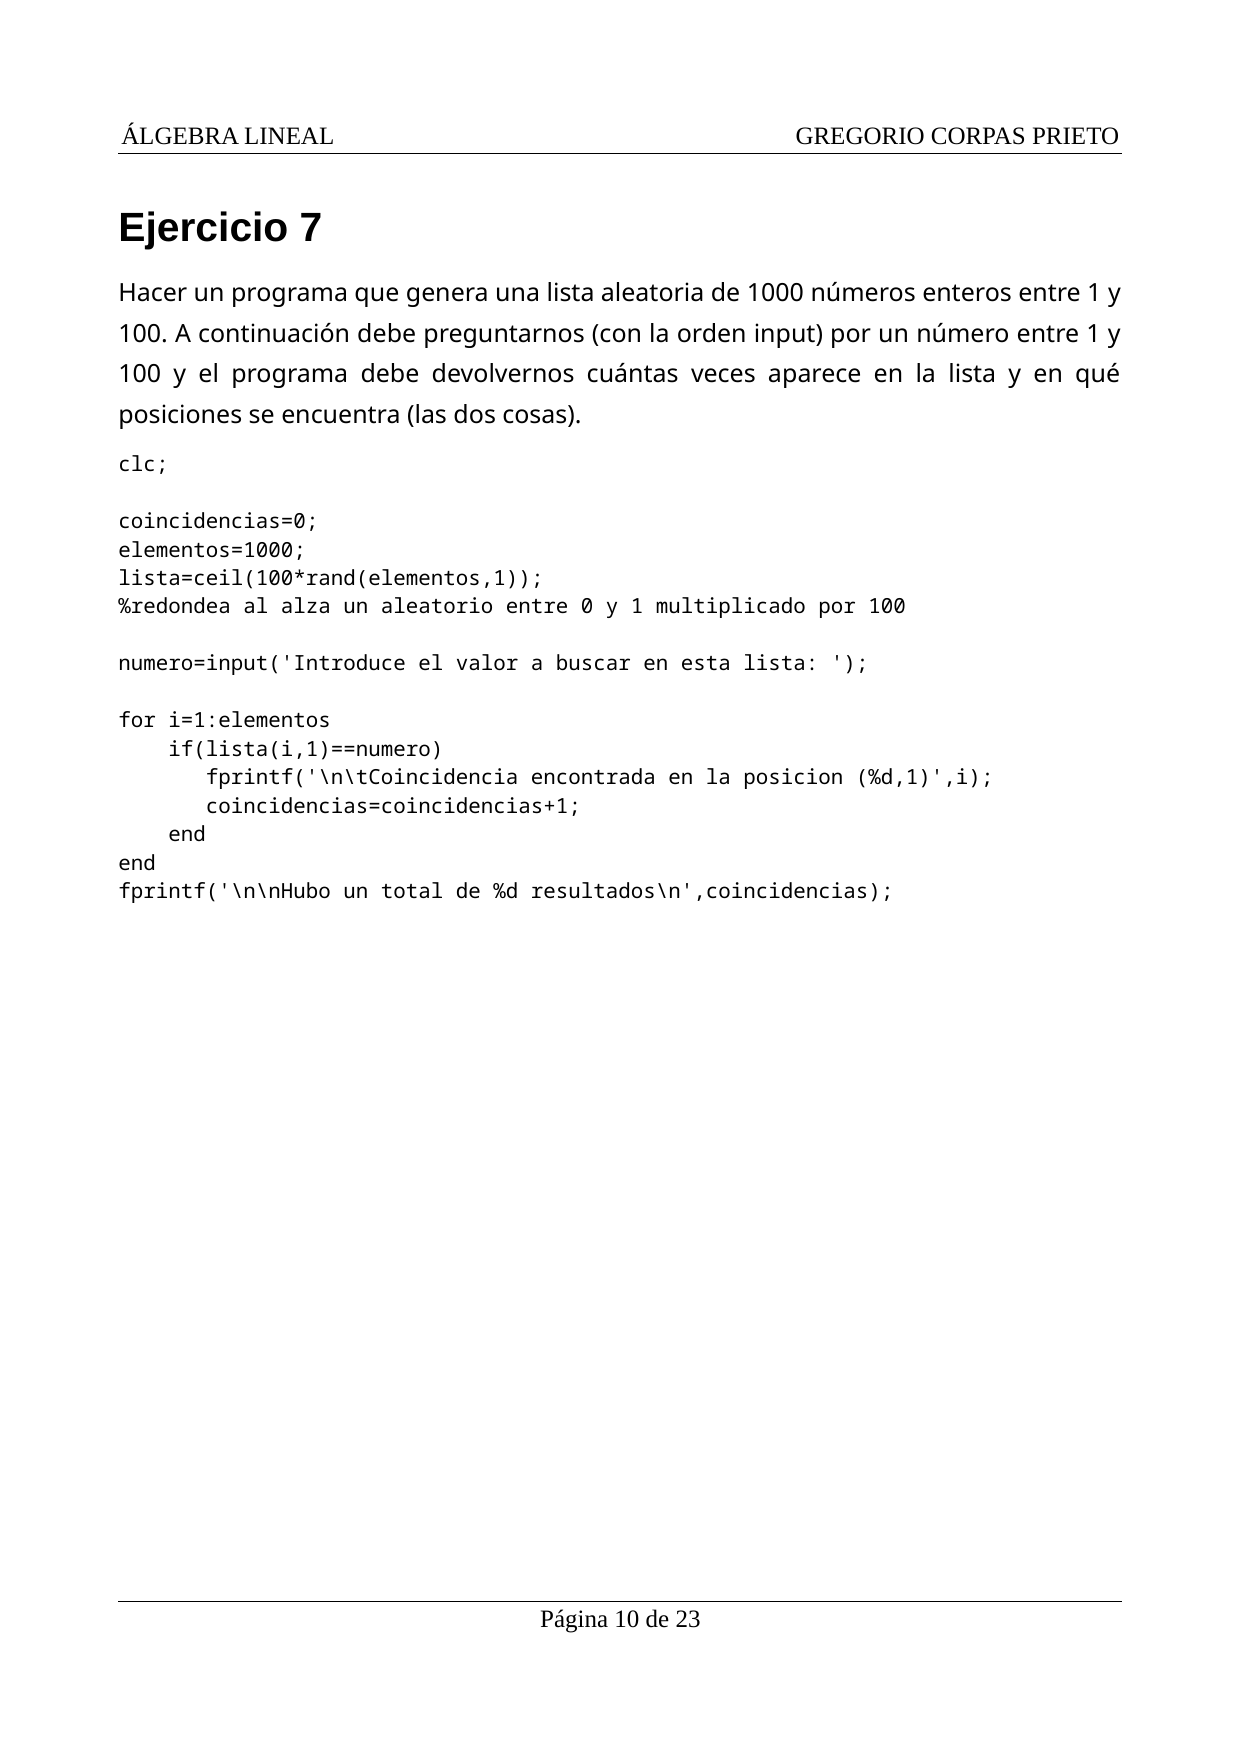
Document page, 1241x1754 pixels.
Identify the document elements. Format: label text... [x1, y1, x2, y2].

text end [118, 819, 1122, 848]
text coincidencias=0; [118, 506, 1122, 535]
text clc; [118, 449, 1122, 478]
text fprintf('\n\nHubo un total de %d resultados\n',coincidencias); [118, 876, 1122, 904]
subtitle Ejercicio 7 [118, 203, 1122, 250]
text numero=input('Introduce el valor a buscar en esta lista: '); [118, 648, 1122, 677]
text if(lista(i,1)==numero) [118, 734, 1122, 762]
text for i=1:elementos [118, 705, 1122, 734]
text coincidencias=coincidencias+1; [118, 791, 1122, 819]
text lista=ceil(100*rand(elementos,1)); [118, 563, 1122, 592]
text fprintf('\n\tCoincidencia encontrada en la posicion (%d,1)',i); [118, 762, 1122, 791]
text elementos=1000; [118, 535, 1122, 563]
text Hacer un programa que genera una lista aleatoria de 1000 números enteros entre 1 y 100. A continuación debe preguntarnos (con la orden input) por un número entre 1 y 100 y el programa debe devolvernos cuántas veces aparece en la lista y en qué posiciones se encuentra (las dos cosas). [118, 274, 1122, 431]
text %redondea al alza un aleatorio entre 0 y 1 multiplicado por 100 [118, 592, 1122, 620]
text end [118, 848, 1122, 876]
